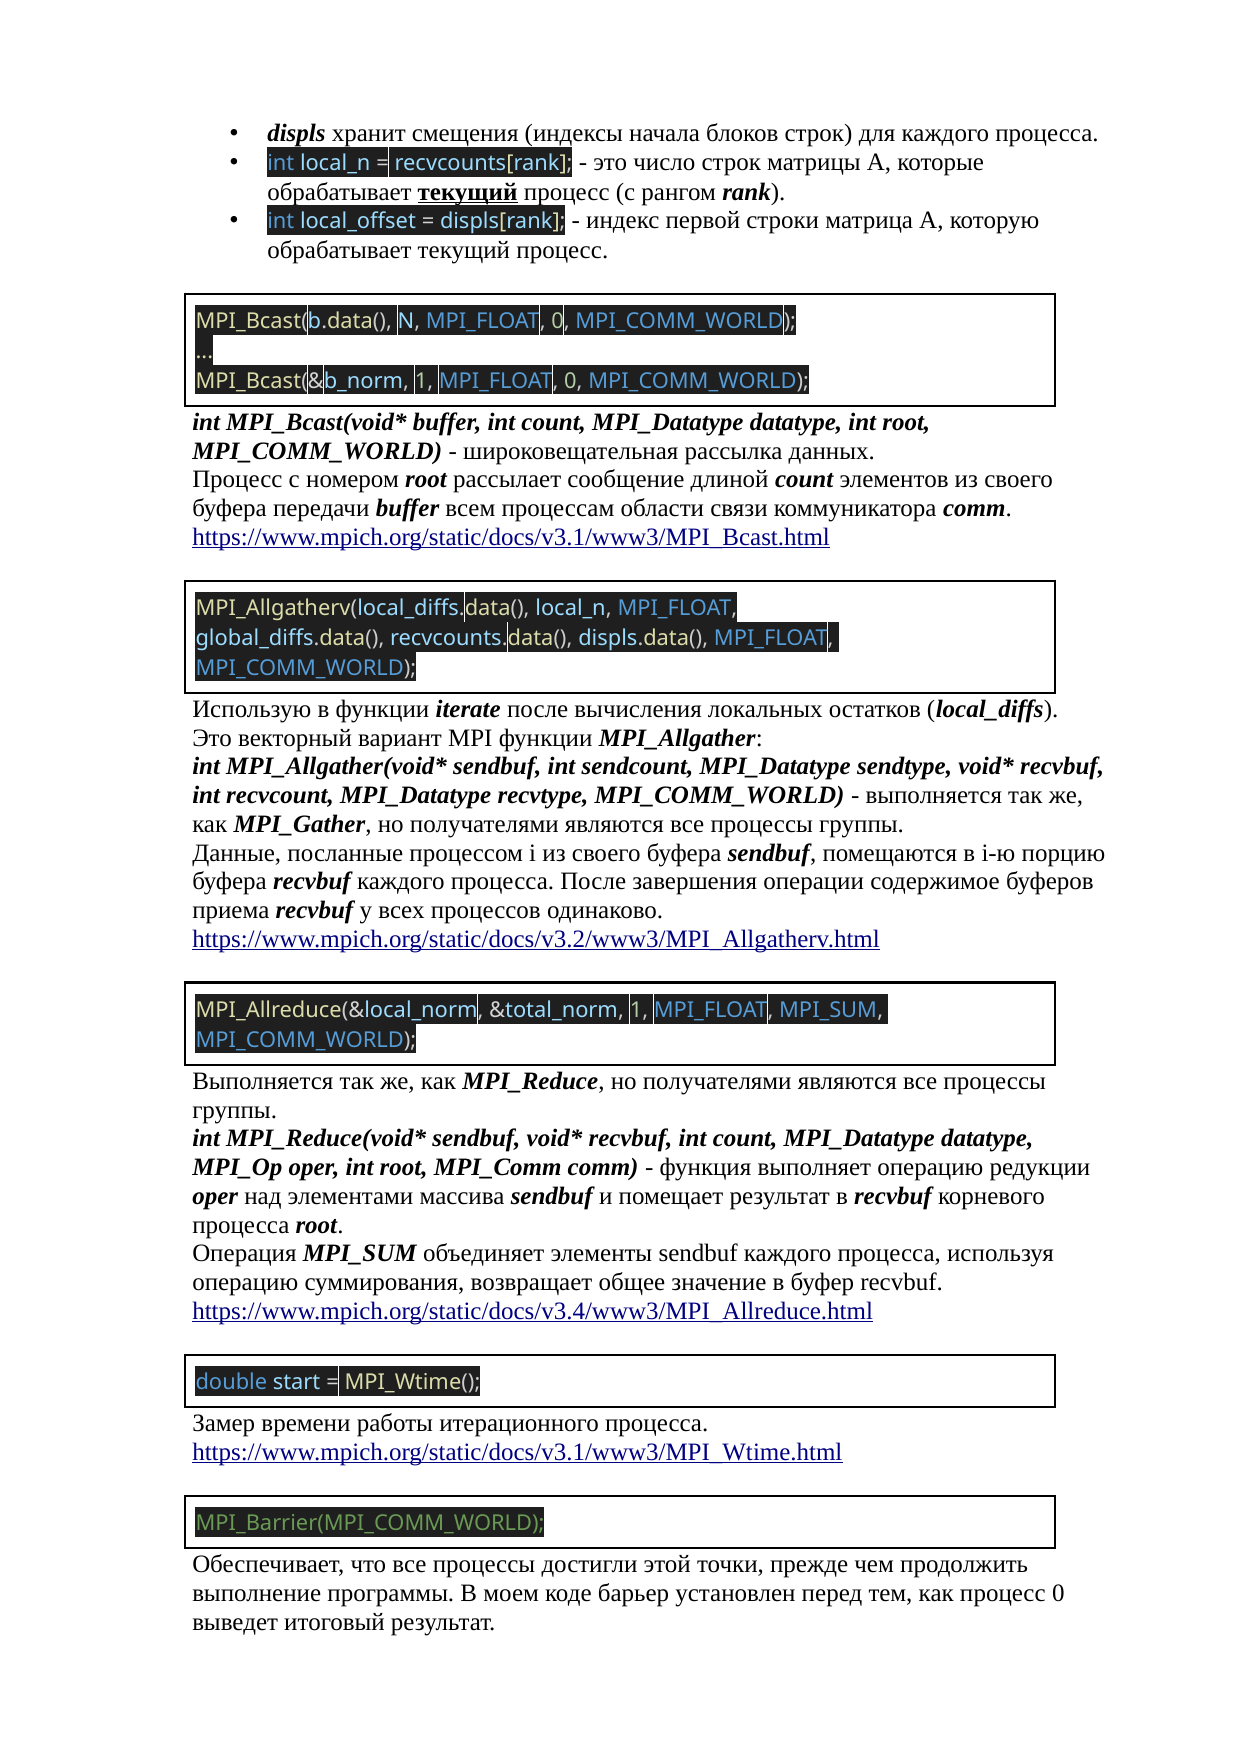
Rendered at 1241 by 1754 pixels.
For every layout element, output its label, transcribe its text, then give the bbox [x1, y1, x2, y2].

text https://www.mpich.org/static/docs/v3.1/www3/MPI_Bcast.html [118, 522, 1122, 551]
text Данные, посланные процессом i из своего буфера sendbuf, помещаются в i-ю порцию буфера recvbuf каждого процесса. После завершения операции содержимое буферов приема recvbuf у всех процессов одинаково. [118, 838, 1122, 924]
table_header MPI_Barrier(MPI_COMM_WORLD); [186, 1497, 1054, 1547]
text Операция MPI_SUM объединяет элементы sendbuf каждого процесса, используя операцию суммирования, возвращает общее значение в буфер recvbuf. [118, 1238, 1122, 1296]
table_header MPI_Allgatherv(local_diffs.data(), local_n, MPI_FLOAT, global_diffs.data(), recvcounts.data(), displs.data(), MPI_FLOAT, MPI_COMM_WORLD); [186, 582, 1054, 692]
table_header double start = MPI_Wtime(); [186, 1356, 1054, 1406]
text Это векторный вариант MPI функции MPI_Allgather: [118, 723, 1122, 751]
text https://www.mpich.org/static/docs/v3.4/www3/MPI_Allreduce.html [118, 1296, 1122, 1325]
text https://www.mpich.org/static/docs/v3.1/www3/MPI_Wtime.html [118, 1437, 1122, 1466]
text Использую в функции iterate после вычисления локальных остатков (local_diffs). [118, 694, 1122, 723]
text https://www.mpich.org/static/docs/v3.2/www3/MPI_Allgatherv.html [118, 924, 1122, 953]
list int local_offset = displs[rank]; - индекс первой строки матрица А, которую обрабатывает текущий процесс. [229, 205, 1122, 264]
text Обеспечивает, что все процессы достигли этой точки, прежде чем продолжить выполнение программы. В моем коде барьер установлен перед тем, как процесс 0 выведет итоговый результат. [118, 1549, 1122, 1636]
list int local_n = recvcounts[rank]; - это число строк матрицы A, которые обрабатывает текущий процесс (с рангом rank). [229, 147, 1122, 205]
table_header MPI_Bcast(b.data(), N, MPI_FLOAT, 0, MPI_COMM_WORLD); ... MPI_Bcast(&b_norm, 1, MPI_FLOAT, 0, MPI_COMM_WORLD); [186, 295, 1054, 405]
text int MPI_Bcast(void* buffer, int count, MPI_Datatype datatype, int root, MPI_COMM_WORLD) - широковещательная рассылка данных. [118, 407, 1122, 464]
text Выполняется так же, как MPI_Reduce, но получателями являются все процессы группы. [118, 1066, 1122, 1123]
text Замер времени работы итерационного процесса. [118, 1408, 1122, 1437]
table_header MPI_Allreduce(&local_norm, &total_norm, 1, MPI_FLOAT, MPI_SUM, MPI_COMM_WORLD); [186, 984, 1054, 1064]
text int MPI_Reduce(void* sendbuf, void* recvbuf, int count, MPI_Datatype datatype, MPI_Op oper, int root, MPI_Comm comm) - функция выполняет операцию редукции oper над элементами массива sendbuf и помещает результат в recvbuf корневого процесса root. [118, 1123, 1122, 1238]
text Процесс с номером root рассылает сообщение длиной count элементов из своего буфера передачи buffer всем процессам области связи коммуникатора comm. [118, 464, 1122, 522]
text int MPI_Allgather(void* sendbuf, int sendcount, MPI_Datatype sendtype, void* recvbuf, int recvcount, MPI_Datatype recvtype, MPI_COMM_WORLD) - выполняется так же, как MPI_Gather, но получателями являются все процессы группы. [118, 751, 1122, 838]
list displs хранит смещения (индексы начала блоков строк) для каждого процесса. [229, 118, 1122, 147]
